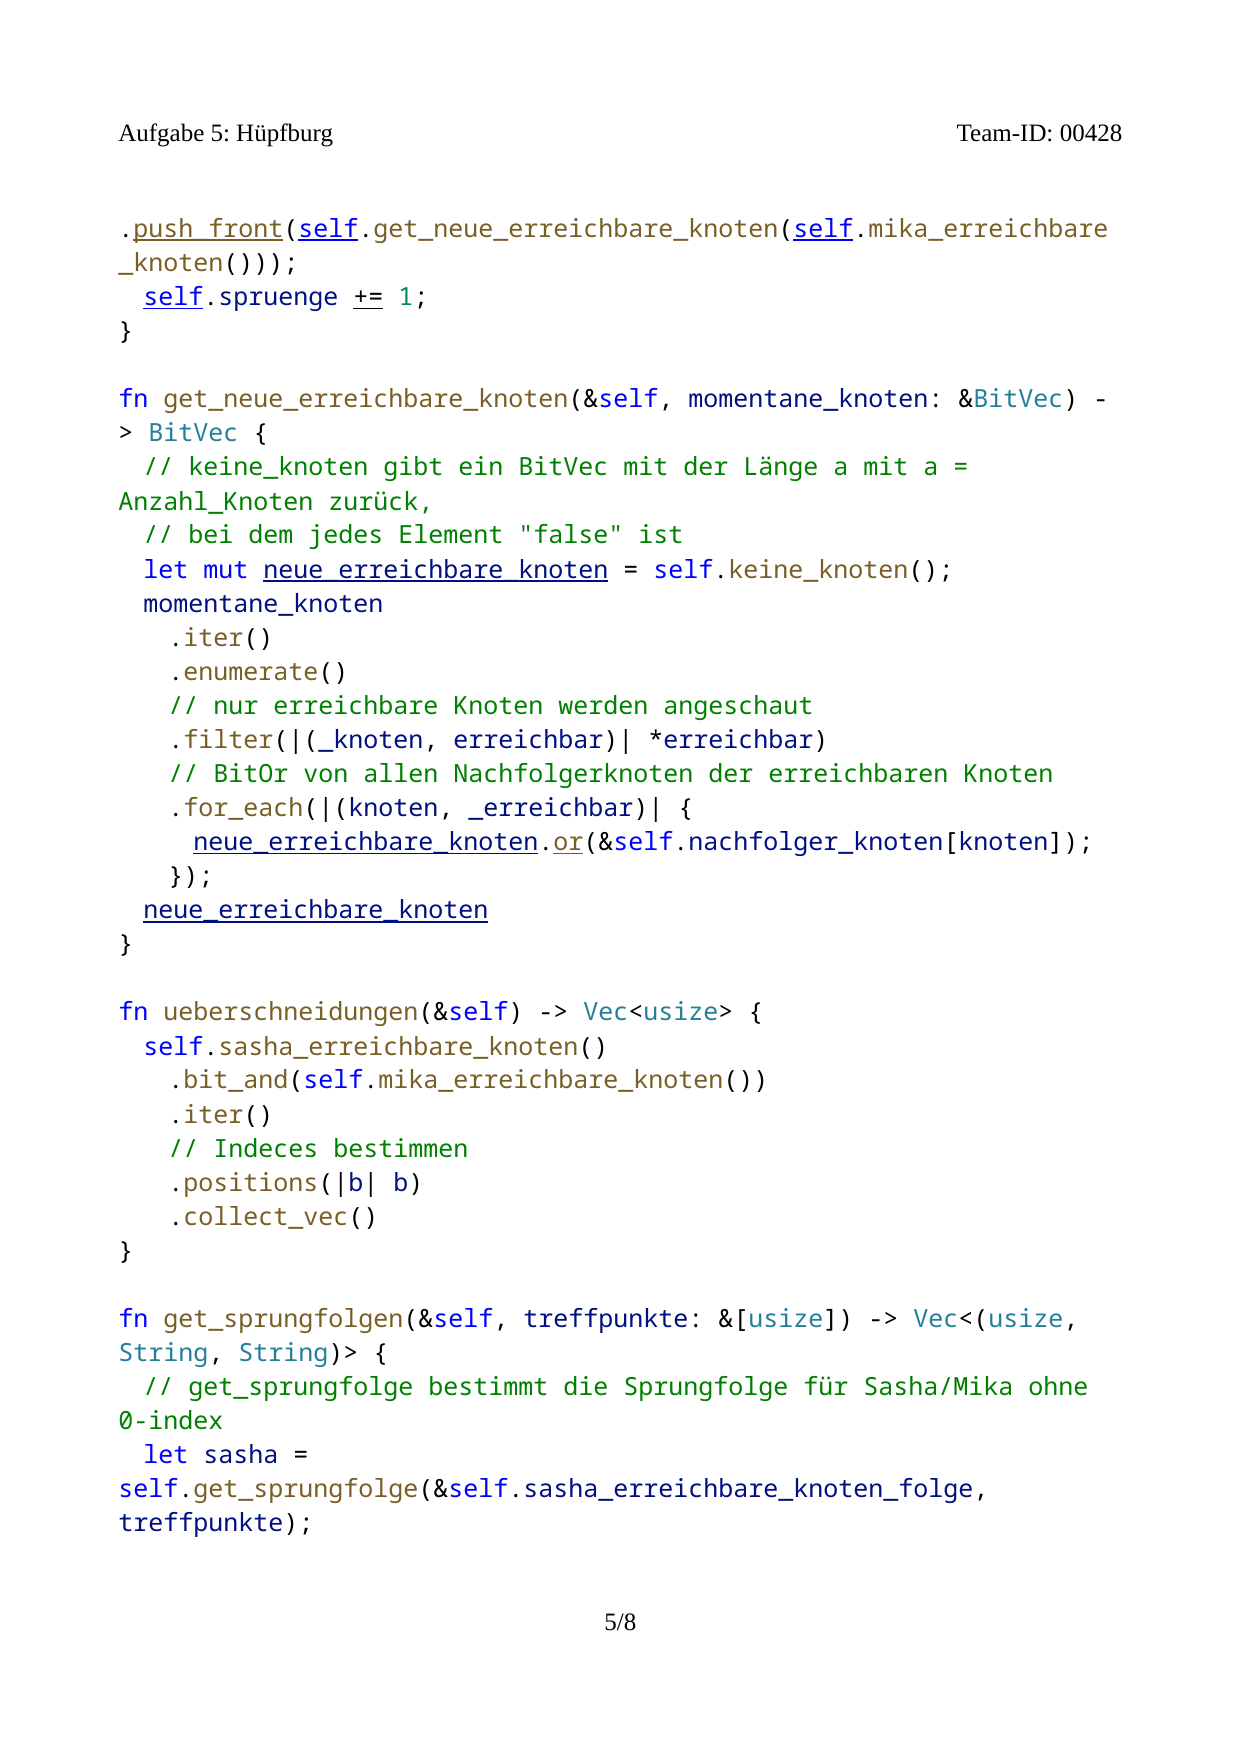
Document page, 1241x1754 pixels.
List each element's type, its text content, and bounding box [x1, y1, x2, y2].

text .bit_and(self.mika_erreichbare_knoten()) [118, 1062, 1122, 1096]
text // nur erreichbare Knoten werden angeschaut [118, 687, 1122, 722]
text self.spruenge += 1; [118, 279, 1122, 313]
text fn get_sprungfolgen(&self, treffpunkte: &[usize]) -> Vec<(usize, String, String)> { [118, 1301, 1122, 1369]
text .iter() [118, 1096, 1122, 1130]
text // BitOr von allen Nachfolgerknoten der erreichbaren Knoten [118, 756, 1122, 790]
text .iter() [118, 619, 1122, 653]
text }); [118, 858, 1122, 892]
text .for_each(|(knoten, _erreichbar)| { [118, 790, 1122, 824]
text .collect_vec() [118, 1198, 1122, 1232]
text fn get_neue_erreichbare_knoten(&self, momentane_knoten: &BitVec) -> BitVec { [118, 381, 1122, 449]
text momentane_knoten [118, 585, 1122, 619]
text let sasha = self.get_sprungfolge(&self.sasha_erreichbare_knoten_folge, treffpunkte); [118, 1437, 1122, 1539]
text // bei dem jedes Element "false" ist [118, 517, 1122, 551]
text let mut neue_erreichbare_knoten = self.keine_knoten(); [118, 551, 1122, 585]
text .enumerate() [118, 653, 1122, 687]
text neue_erreichbare_knoten [118, 892, 1122, 926]
text fn ueberschneidungen(&self) -> Vec<usize> { [118, 994, 1122, 1028]
text // keine_knoten gibt ein BitVec mit der Länge a mit a = Anzahl_Knoten zurück, [118, 449, 1122, 517]
text // Indeces bestimmen [118, 1130, 1122, 1164]
text .positions(|b| b) [118, 1164, 1122, 1198]
text neue_erreichbare_knoten.or(&self.nachfolger_knoten[knoten]); [118, 824, 1122, 858]
text // get_sprungfolge bestimmt die Sprungfolge für Sasha/Mika ohne 0-index [118, 1369, 1122, 1437]
text .push_front(self.get_neue_erreichbare_knoten(self.mika_erreichbare_knoten())); [118, 177, 1122, 279]
text .filter(|(_knoten, erreichbar)| *erreichbar) [118, 722, 1122, 756]
text self.sasha_erreichbare_knoten() [118, 1028, 1122, 1062]
text } [118, 313, 1122, 347]
text } [118, 1232, 1122, 1267]
text } [118, 926, 1122, 960]
